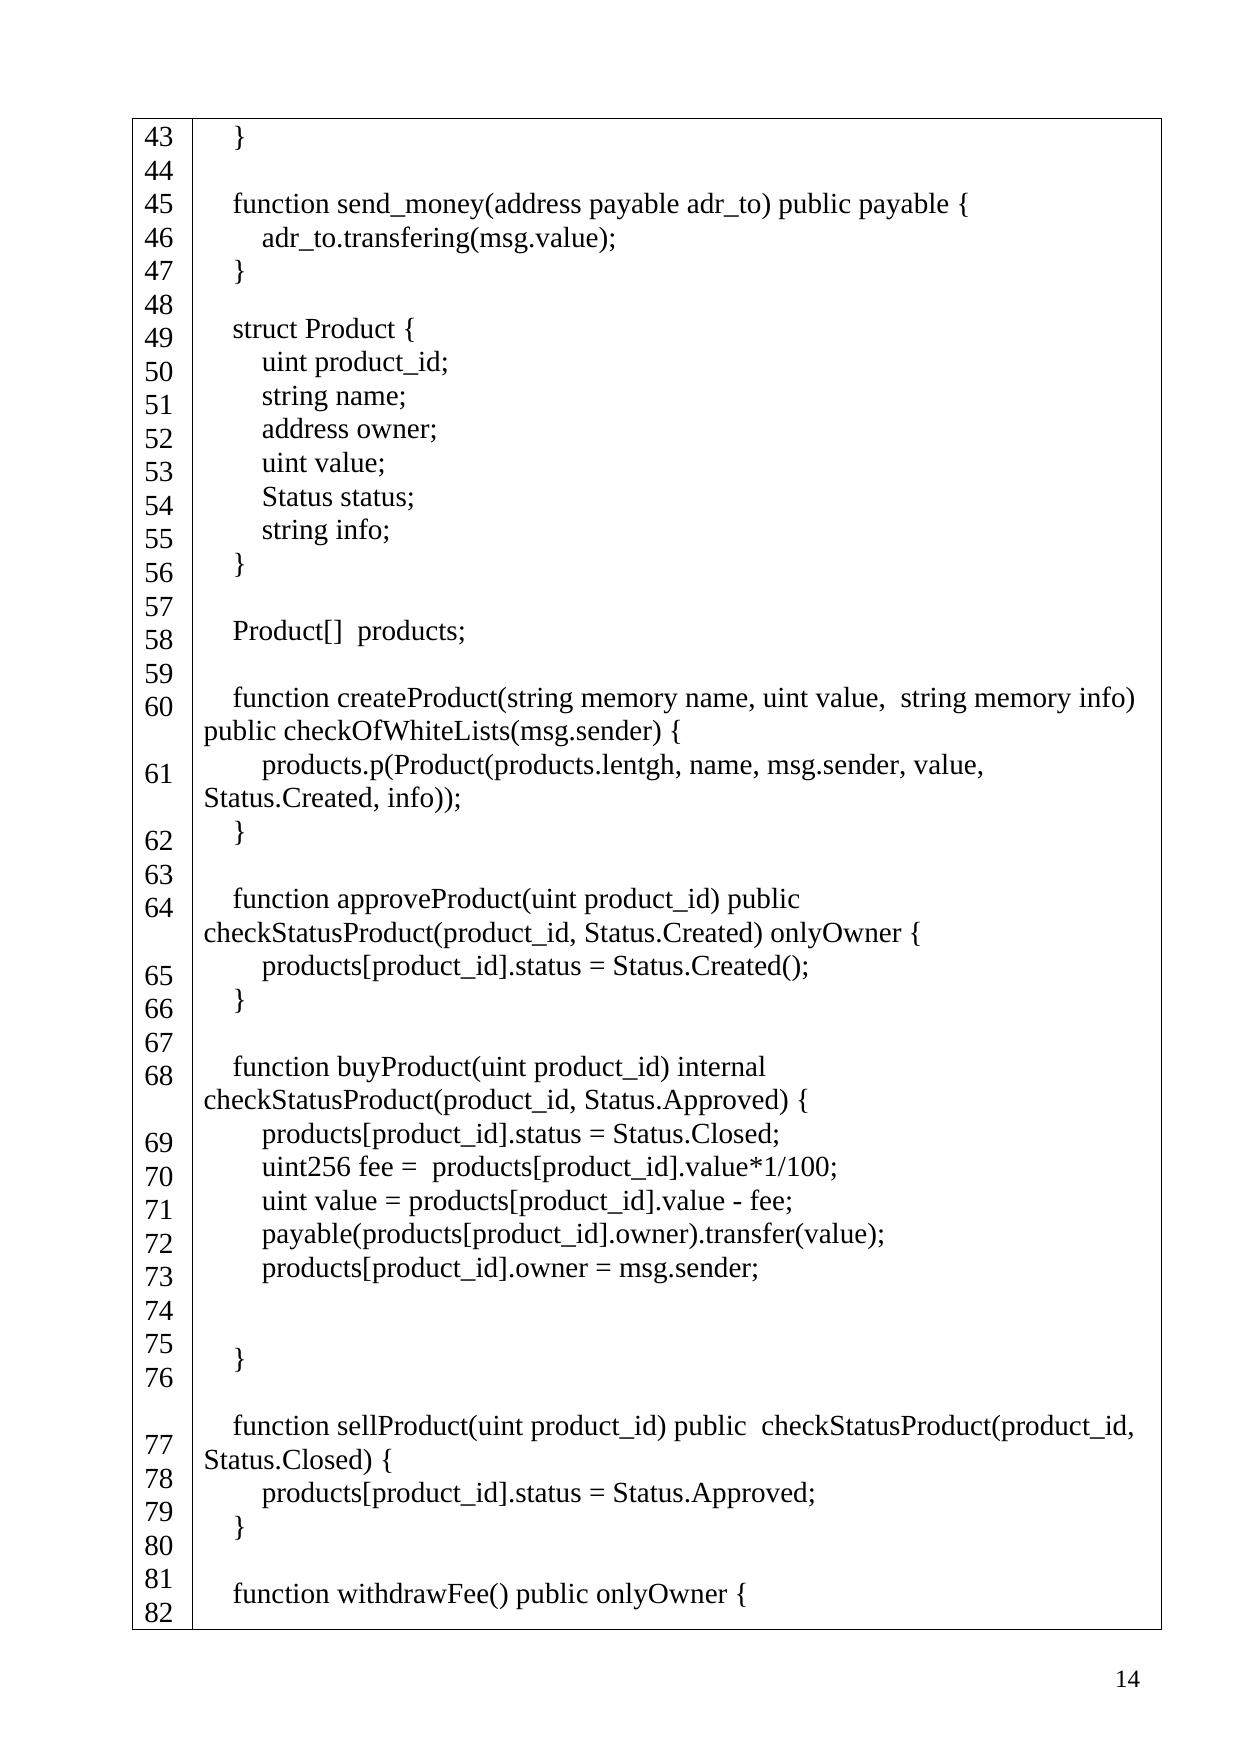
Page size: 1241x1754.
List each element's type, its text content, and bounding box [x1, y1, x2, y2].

table_header } function send_money(address payable adr_to) public payable { adr_to.transfering(msg.value); } struct Product { uint product_id; string name; address owner; uint value; Status status; string info; } Product[] products; function createProduct(string memory name, uint value, string memory info) public checkOfWhiteLists(msg.sender) { products.p(Product(products.lentgh, name, msg.sender, value, Status.Created, info)); } function approveProduct(uint product_id) public checkStatusProduct(product_id, Status.Created) onlyOwner { products[product_id].status = Status.Created(); } function buyProduct(uint product_id) internal checkStatusProduct(product_id, Status.Approved) { products[product_id].status = Status.Closed; uint256 fee = products[product_id].value*1/100; uint value = products[product_id].value - fee; payable(products[product_id].owner).transfer(value); products[product_id].owner = msg.sender; } function sellProduct(uint product_id) public checkStatusProduct(product_id, Status.Closed) { products[product_id].status = Status.Approved; } function withdrawFee() public onlyOwner { [193, 119, 1161, 1628]
table_header 43 44 45 46 47 48 49 50 51 52 53 54 55 56 57 58 59 60 61 62 63 64 65 66 67 68 69 70 71 72 73 74 75 76 77 78 79 80 81 82 [133, 119, 192, 1628]
